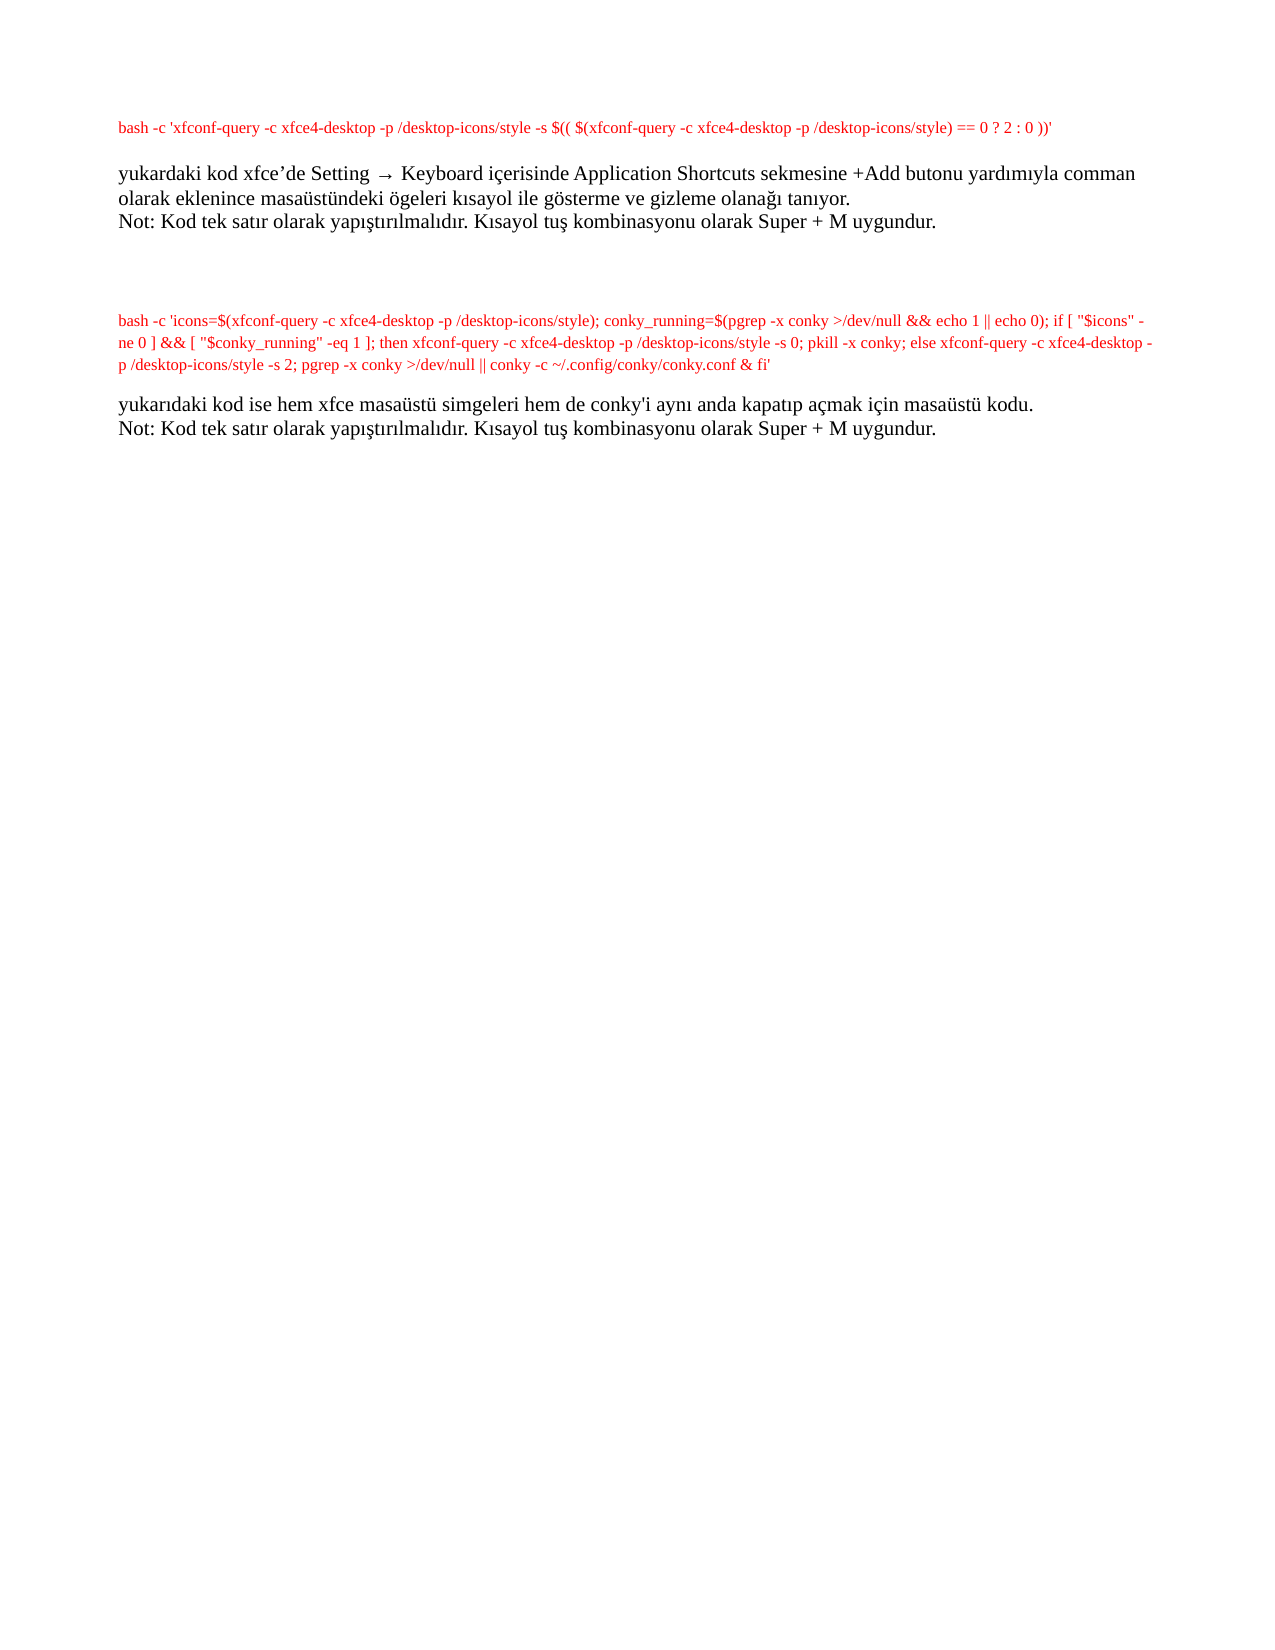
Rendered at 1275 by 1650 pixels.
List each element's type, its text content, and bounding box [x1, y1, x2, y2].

text bash -c 'xfconf-query -c xfce4-desktop -p /desktop-icons/style -s $(( $(xfconf-query -c xfce4-desktop -p /desktop-icons/style) == 0 ? 2 : 0 ))' [118, 118, 1157, 137]
text bash -c 'icons=$(xfconf-query -c xfce4-desktop -p /desktop-icons/style); conky_running=$(pgrep -x conky >/dev/null && echo 1 || echo 0); if [ "$icons" -ne 0 ] && [ "$conky_running" -eq 1 ]; then xfconf-query -c xfce4-desktop -p /desktop-icons/style -s 0; pkill -x conky; else xfconf-query -c xfce4-desktop -p /desktop-icons/style -s 2; pgrep -x conky >/dev/null || conky -c ~/.config/conky/conky.conf & fi' [118, 311, 1157, 374]
text Not: Kod tek satır olarak yapıştırılmalıdır. Kısayol tuş kombinasyonu olarak Super + M uygundur. [118, 416, 1157, 440]
text Not: Kod tek satır olarak yapıştırılmalıdır. Kısayol tuş kombinasyonu olarak Super + M uygundur. [118, 209, 1157, 233]
text yukardaki kod xfce’de Setting → Keyboard içerisinde Application Shortcuts sekmesine +Add butonu yardımıyla comman olarak eklenince masaüstündeki ögeleri kısayol ile gösterme ve gizleme olanağı tanıyor. [118, 161, 1157, 209]
text yukarıdaki kod ise hem xfce masaüstü simgeleri hem de conky'i aynı anda kapatıp açmak için masaüstü kodu. [118, 392, 1157, 416]
